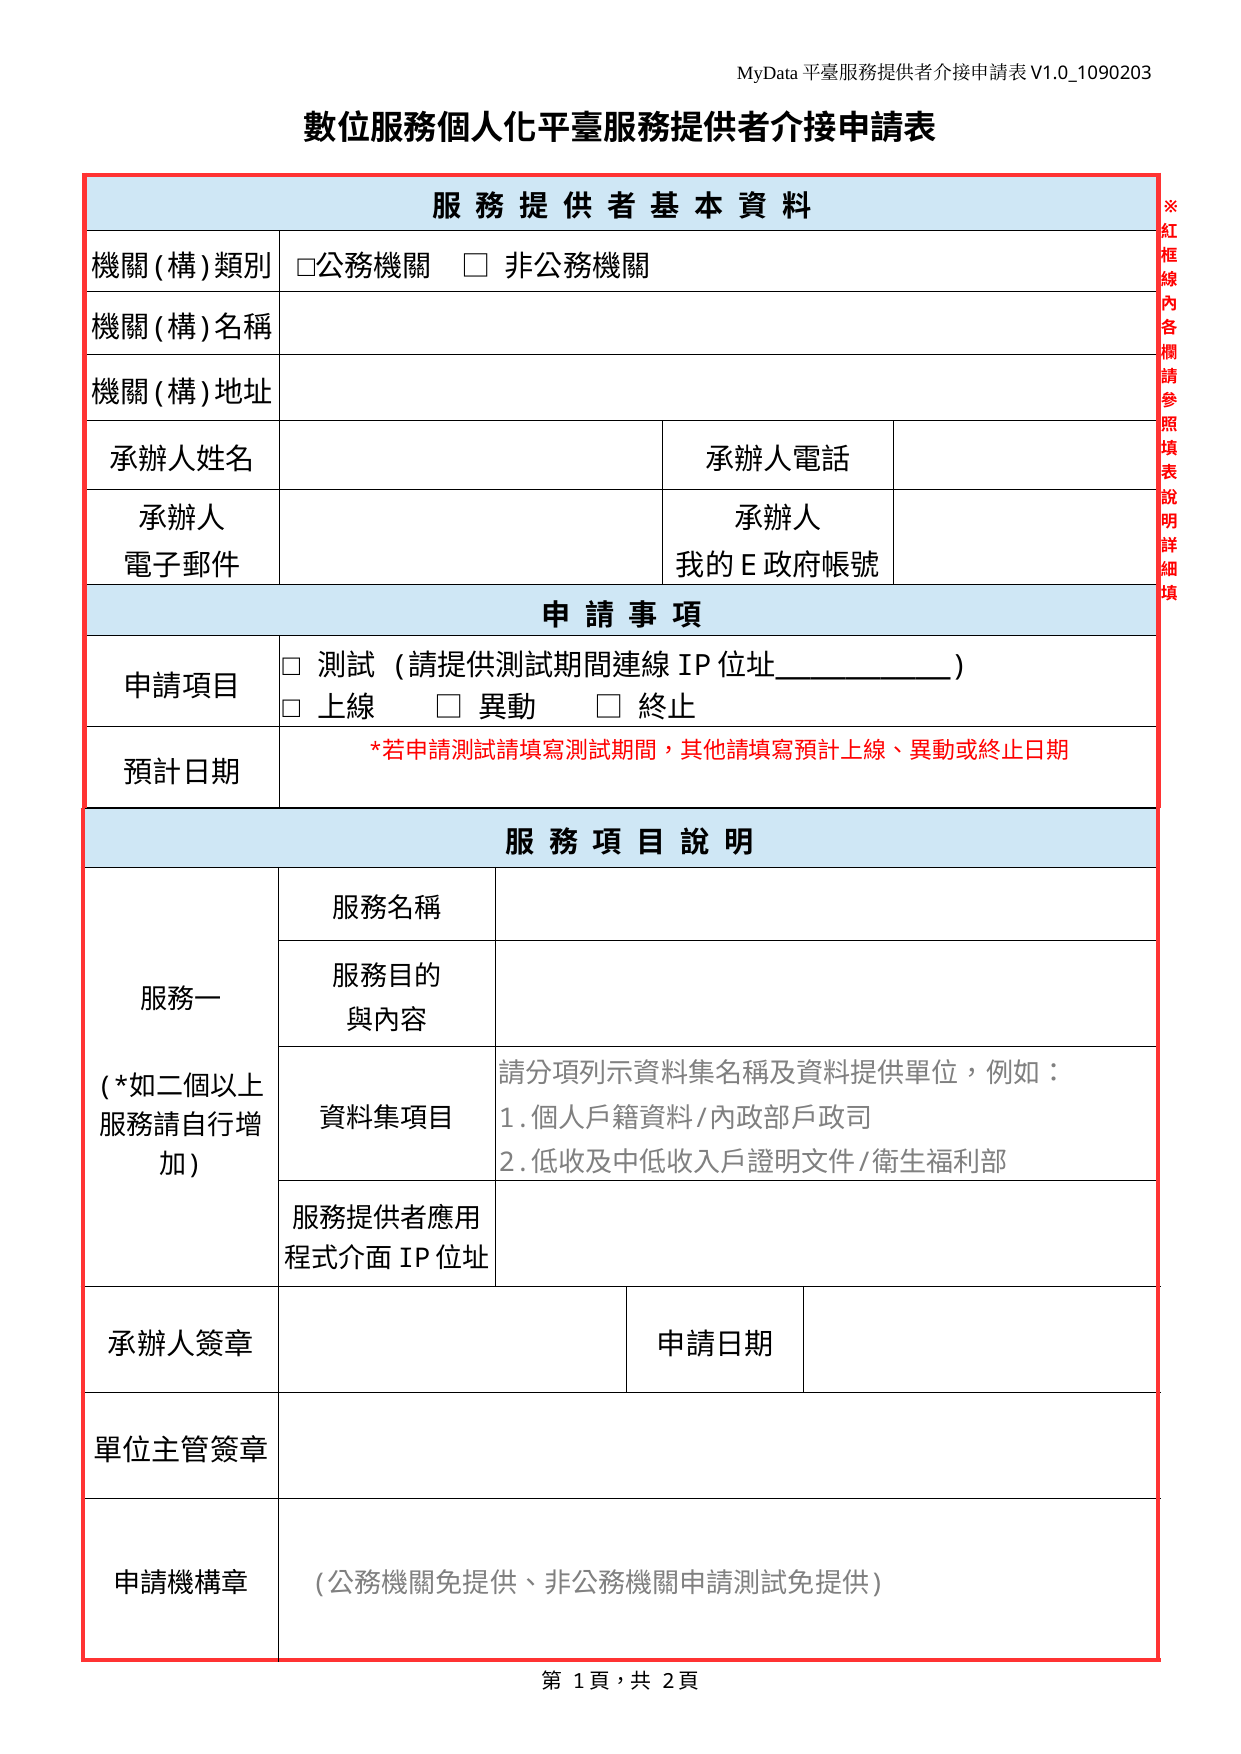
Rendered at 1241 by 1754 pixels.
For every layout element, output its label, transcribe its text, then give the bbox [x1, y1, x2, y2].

text ※紅框線內各欄請參照填表說明詳細填寫。 [1161, 195, 1187, 602]
table_cell 承辦人 我的E政府帳號 [663, 490, 893, 584]
table_cell [279, 1393, 1156, 1498]
table_header 申請日期 [627, 1287, 803, 1392]
table_cell (公務機關免提供、非公務機關申請測試免提供) [279, 1499, 1156, 1657]
table_cell 服務名稱 [279, 868, 495, 939]
table_cell 承辦人 電子郵件 [87, 490, 279, 584]
table_cell [496, 1181, 1156, 1286]
table_cell 服務目的 與內容 [279, 941, 495, 1046]
table_cell 承辦人電話 [663, 421, 893, 489]
table_cell 單位主管簽章 [85, 1393, 278, 1498]
table_header 承辦人簽章 [85, 1287, 278, 1392]
table_cell 請分項列示資料集名稱及資料提供單位，例如： 1.個人戶籍資料/內政部戶政司 2.低收及中低收入戶證明文件/衛生福利部 [496, 1047, 1156, 1180]
table_cell 承辦人姓名 [87, 421, 279, 489]
table_cell 機關(構)地址 [87, 355, 279, 420]
text 數位服務個人化平臺服務提供者介接申請表 [89, 100, 1152, 149]
table_cell □公務機關 □ 非公務機關 [280, 231, 1156, 291]
table_cell [894, 490, 1156, 584]
table_cell 資料集項目 [279, 1047, 495, 1180]
table_cell 申 請 事 項 [87, 585, 1156, 635]
table_cell 服務提供者應用程式介面IP位址 [279, 1181, 495, 1286]
table_cell 服務一 (*如二個以上服務請自行增加) [85, 868, 278, 1286]
table_cell *若申請測試請填寫測試期間，其他請填寫預計上線、異動或終止日期 [280, 727, 1156, 807]
table_header 服 務 項 目 說 明 [85, 809, 1156, 867]
table_cell 申請項目 [87, 636, 279, 726]
table_cell [496, 868, 1156, 939]
table_cell [280, 292, 1156, 354]
table_header [279, 1287, 626, 1392]
table_cell [894, 421, 1156, 489]
table_cell 預計日期 [87, 727, 279, 807]
table_cell [496, 941, 1156, 1046]
table_cell □ 測試 (請提供測試期間連線IP位址__________) □ 上線 □ 異動 □ 終止 [280, 636, 1156, 726]
table_cell 申請機構章 [85, 1499, 278, 1657]
table_cell 機關(構)名稱 [87, 292, 279, 354]
table_header [804, 1287, 1156, 1392]
table_header 服 務 提 供 者 基 本 資 料 [87, 177, 1156, 230]
table_cell [280, 490, 662, 584]
table_cell [280, 355, 1156, 420]
table_cell [280, 421, 662, 489]
table_cell 機關(構)類別 [87, 231, 279, 291]
